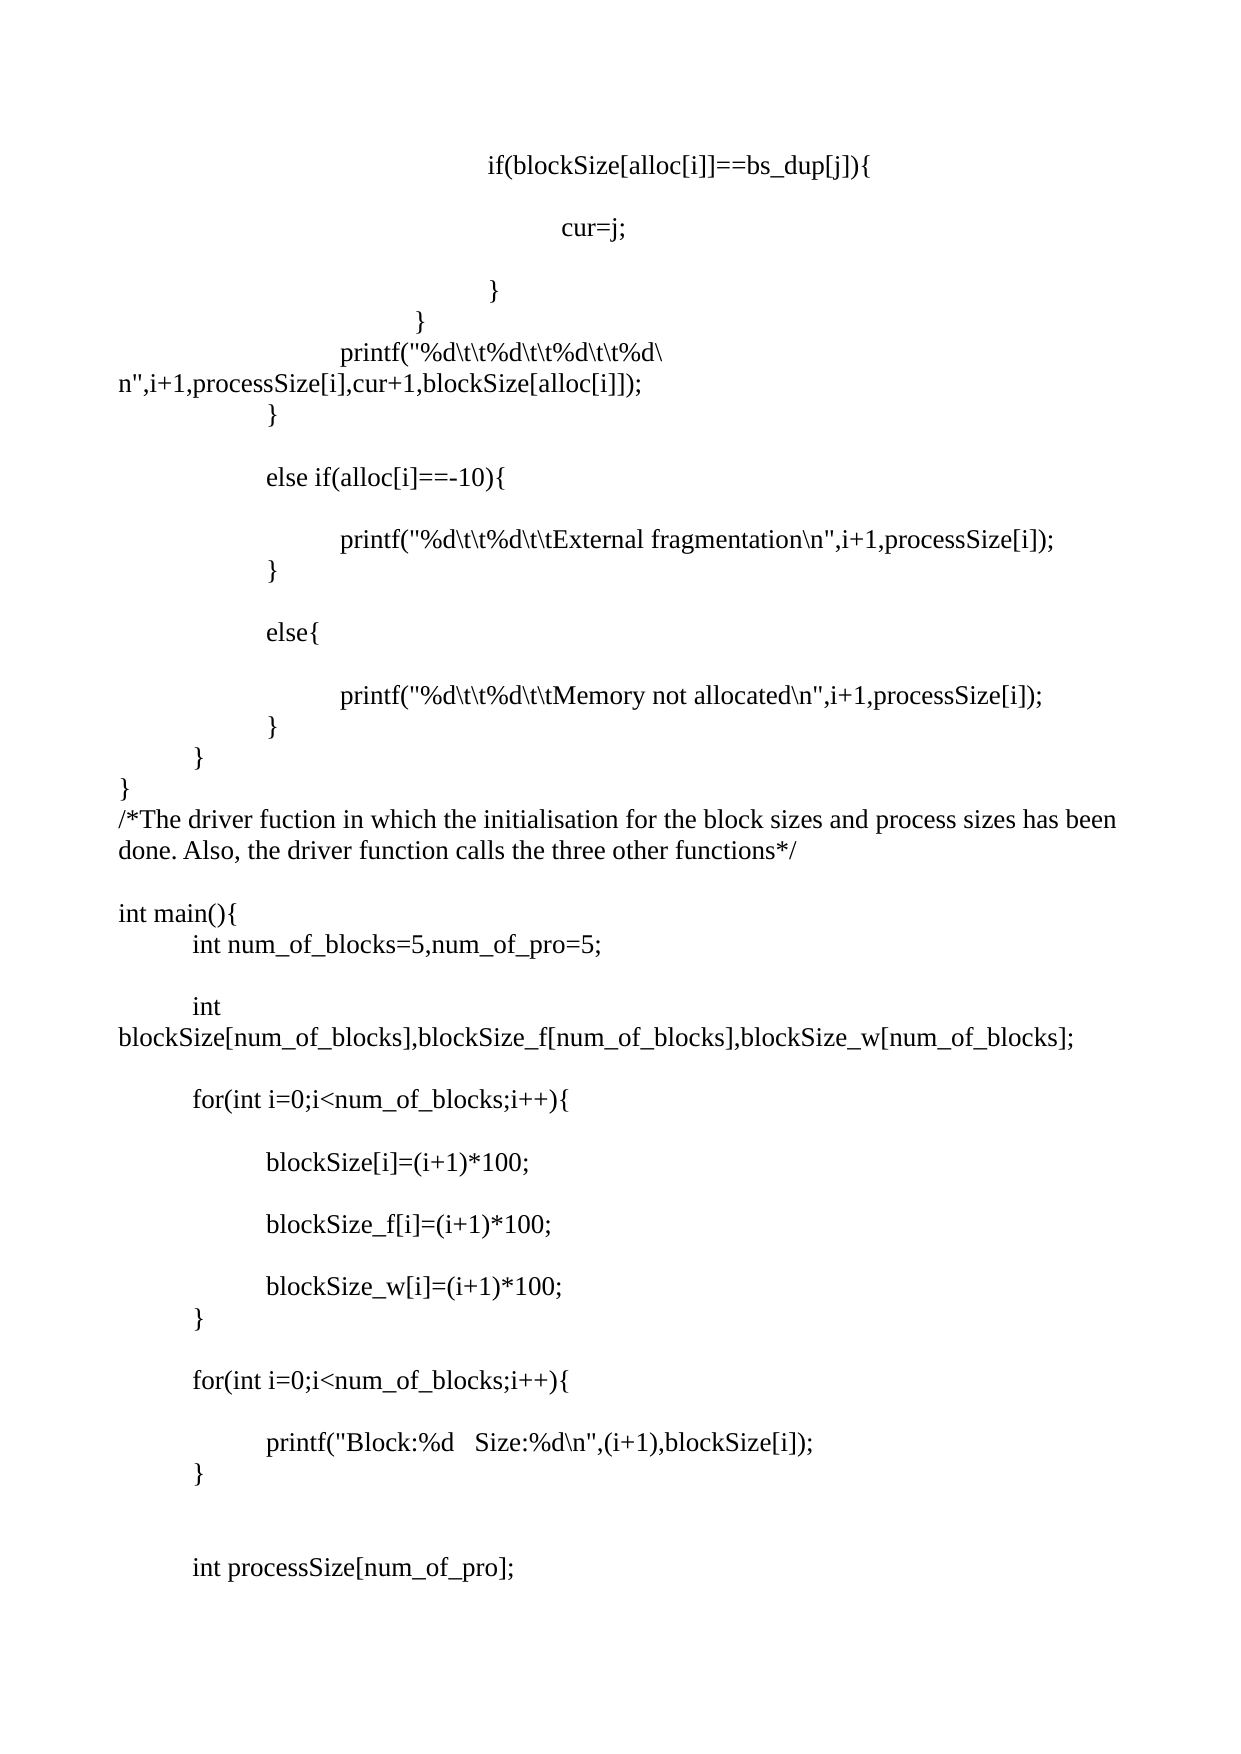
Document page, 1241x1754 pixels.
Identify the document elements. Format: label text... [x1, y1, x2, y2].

text } [118, 274, 1122, 305]
text int blockSize[num_of_blocks],blockSize_f[num_of_blocks],blockSize_w[num_of_blocks]; [118, 990, 1122, 1052]
text for(int i=0;i<num_of_blocks;i++){ [118, 1364, 1122, 1395]
text if(blockSize[alloc[i]]==bs_dup[j]){ [118, 149, 1122, 180]
text printf("Block:%d Size:%d\n",(i+1),blockSize[i]); [118, 1426, 1122, 1457]
text blockSize[i]=(i+1)*100; [118, 1146, 1122, 1177]
text } [118, 772, 1122, 803]
text } [118, 305, 1122, 336]
text } [118, 554, 1122, 585]
text for(int i=0;i<num_of_blocks;i++){ [118, 1084, 1122, 1115]
text printf("%d\t\t%d\t\tMemory not allocated\n",i+1,processSize[i]); [118, 679, 1122, 710]
text int main(){ [118, 897, 1122, 928]
text } [118, 710, 1122, 741]
text /*The driver fuction in which the initialisation for the block sizes and process sizes has been done. Also, the driver function calls the three other functions*/ [118, 803, 1122, 866]
text } [118, 741, 1122, 772]
text printf("%d\t\t%d\t\t%d\t\t%d\n",i+1,processSize[i],cur+1,blockSize[alloc[i]]); [118, 336, 1122, 398]
text blockSize_f[i]=(i+1)*100; [118, 1208, 1122, 1239]
text else{ [118, 616, 1122, 648]
text blockSize_w[i]=(i+1)*100; [118, 1271, 1122, 1302]
text else if(alloc[i]==-10){ [118, 461, 1122, 492]
text printf("%d\t\t%d\t\tExternal fragmentation\n",i+1,processSize[i]); [118, 523, 1122, 554]
text } [118, 1302, 1122, 1333]
text } [118, 1457, 1122, 1488]
text } [118, 398, 1122, 429]
text int num_of_blocks=5,num_of_pro=5; [118, 928, 1122, 959]
text int processSize[num_of_pro]; [118, 1551, 1122, 1582]
text cur=j; [118, 212, 1122, 243]
